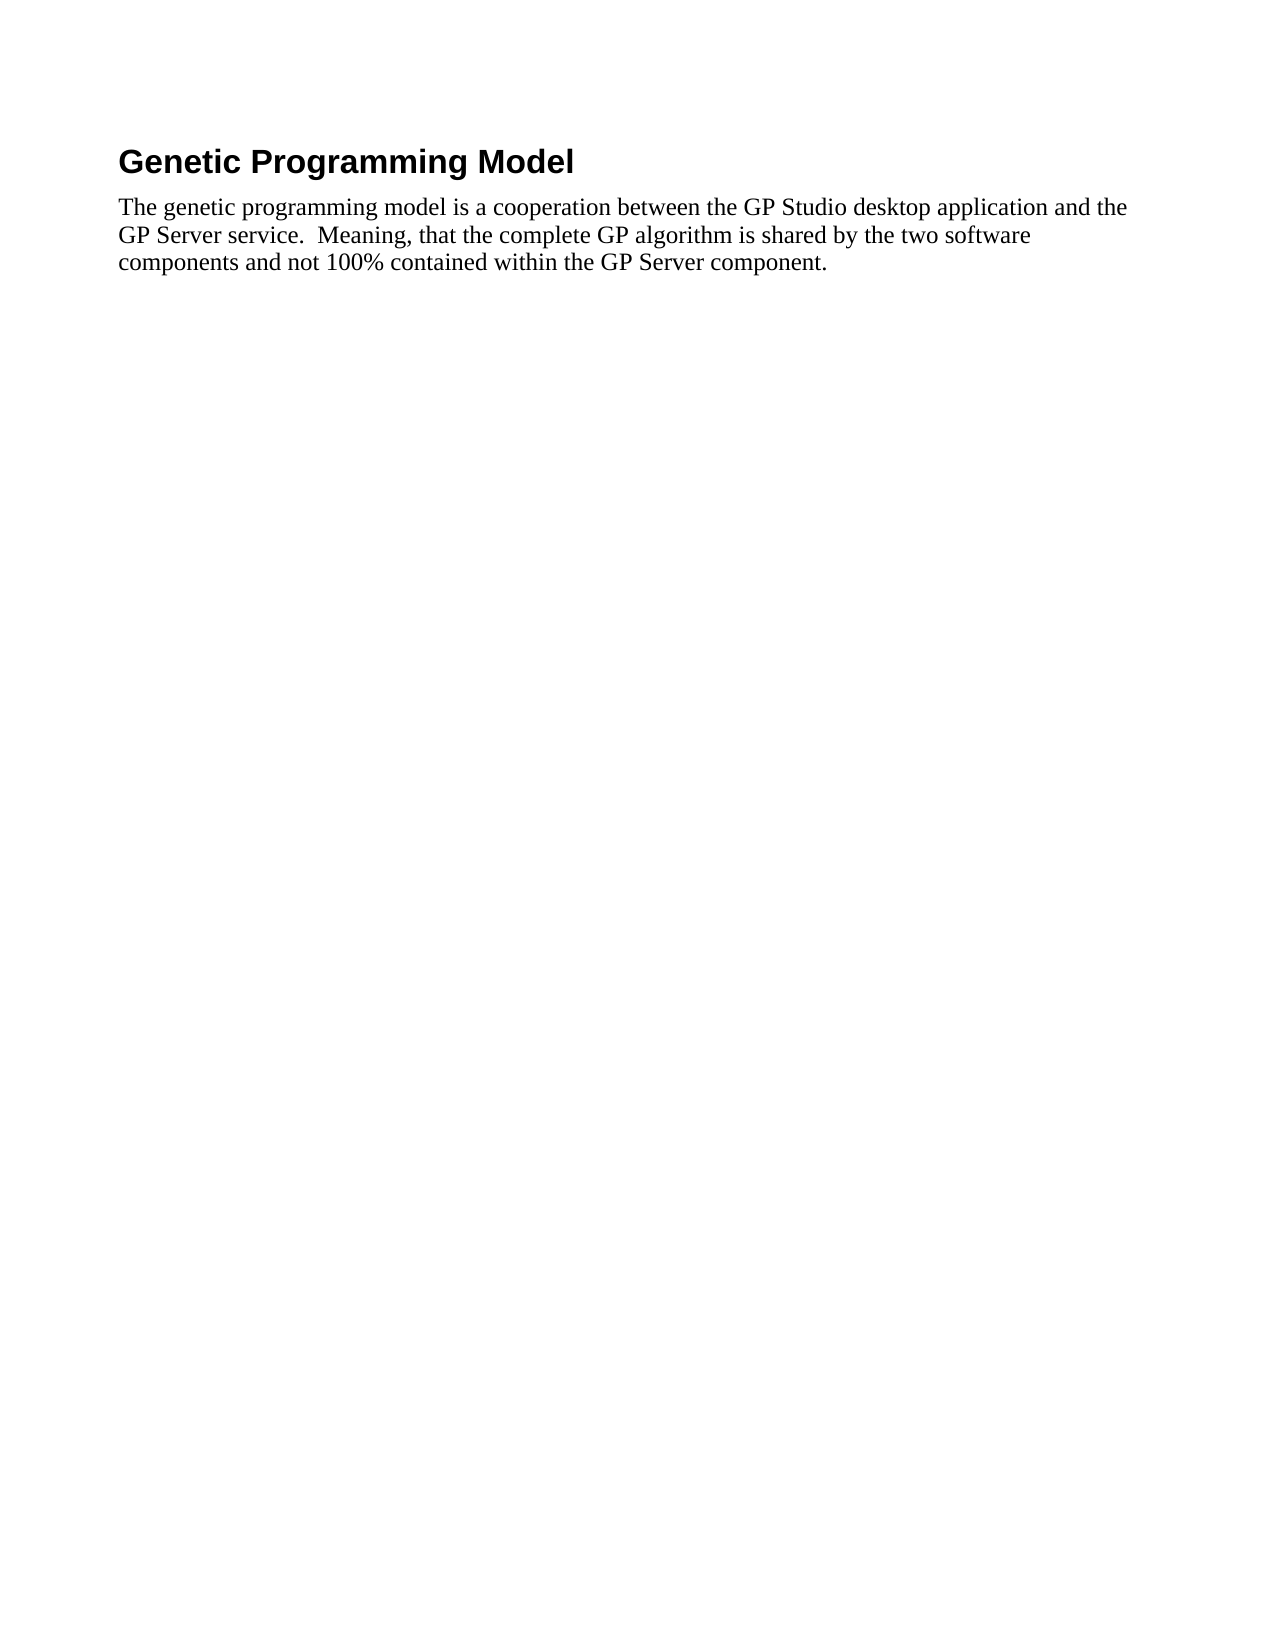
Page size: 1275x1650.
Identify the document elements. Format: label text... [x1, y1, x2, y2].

subtitle Genetic Programming Model [118, 143, 1157, 181]
text The genetic programming model is a cooperation between the GP Studio desktop application and the GP Server service. Meaning, that the complete GP algorithm is shared by the two software components and not 100% contained within the GP Server component. [118, 193, 1157, 276]
